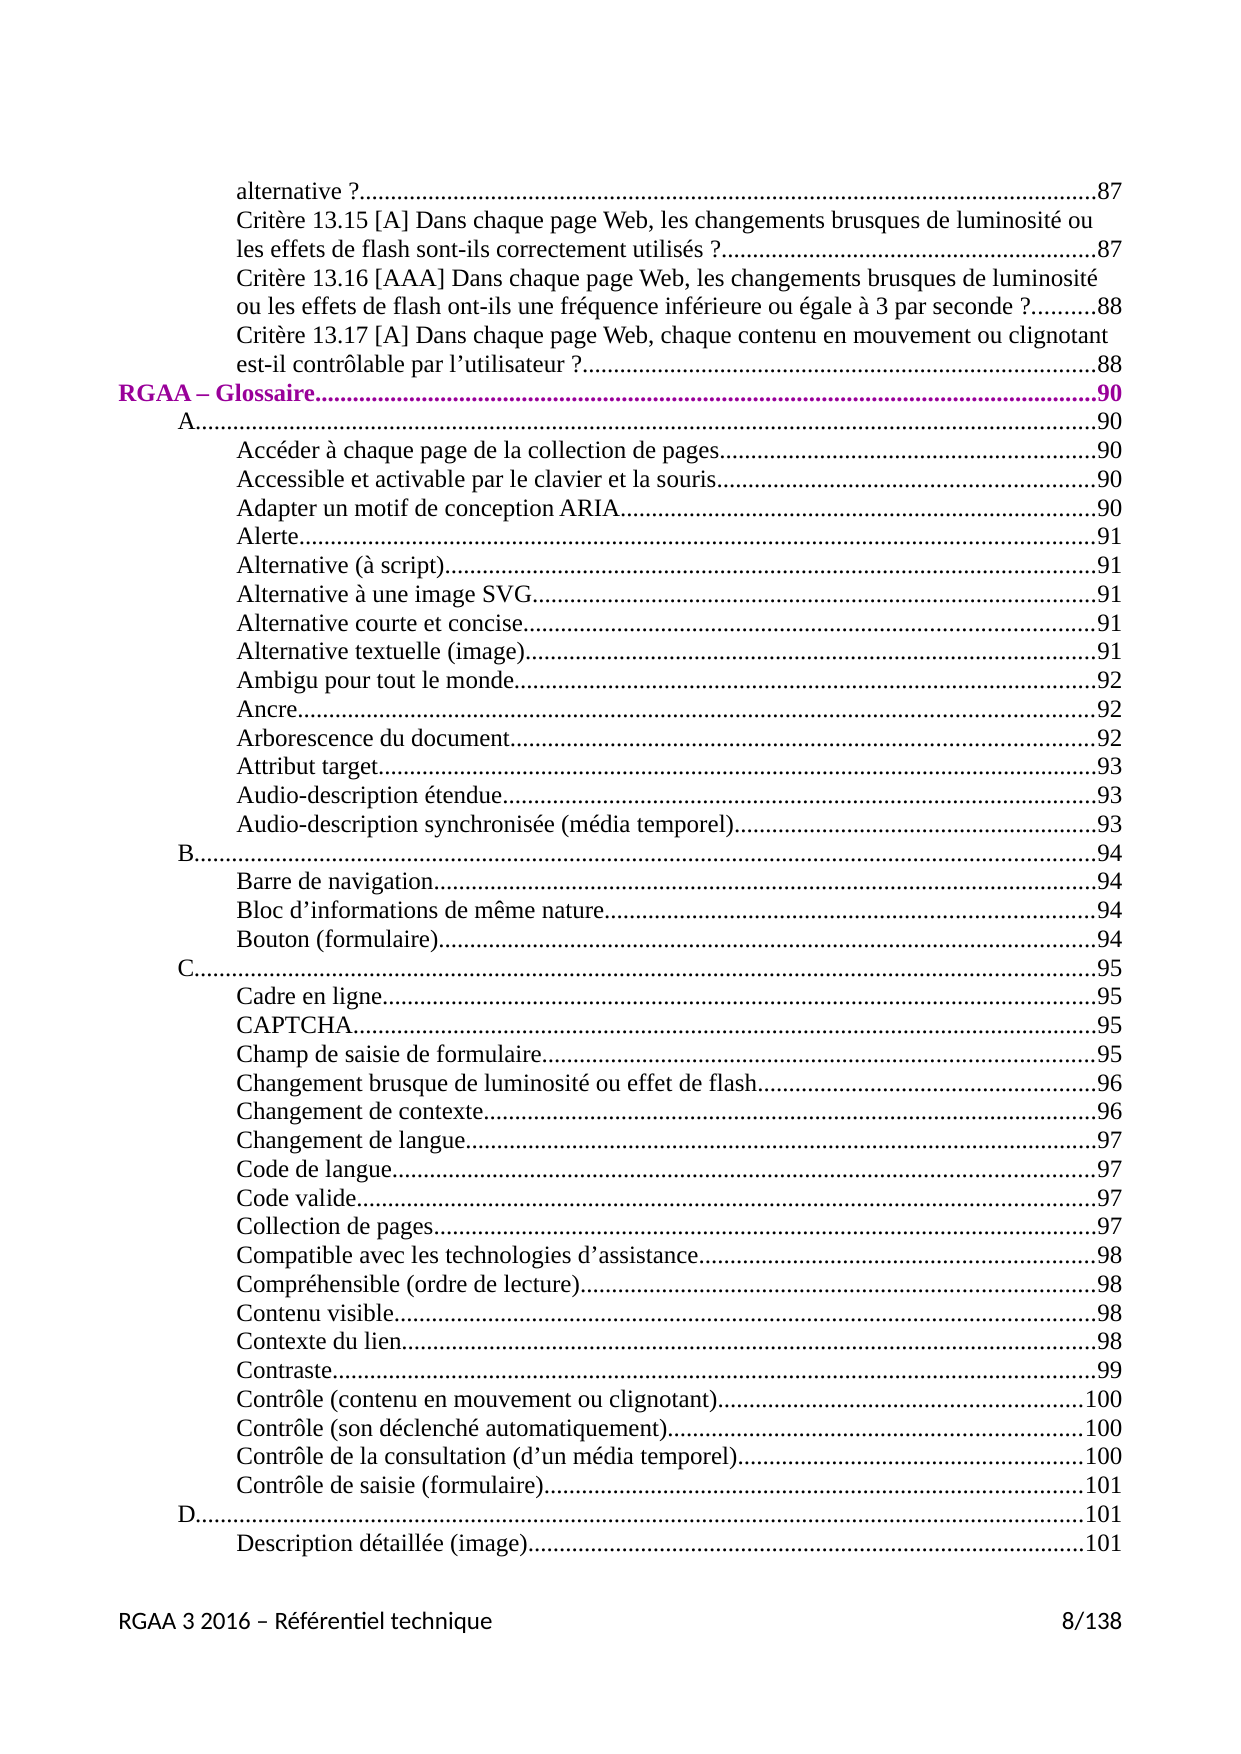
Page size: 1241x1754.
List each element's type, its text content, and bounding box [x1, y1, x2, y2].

text Contenu visible 98 [236, 1298, 1122, 1326]
text Accéder à chaque page de la collection de pages 90 [236, 435, 1122, 464]
text A 90 [177, 406, 1122, 435]
text Alternative textuelle (image) 91 [236, 636, 1122, 665]
text Ambigu pour tout le monde 92 [236, 665, 1122, 694]
text Alternative courte et concise 91 [236, 608, 1122, 636]
text Alternative (à script) 91 [236, 550, 1122, 579]
text Changement de contexte 96 [236, 1096, 1122, 1125]
text Changement de langue 97 [236, 1125, 1122, 1154]
text Champ de saisie de formulaire 95 [236, 1039, 1122, 1068]
text Accessible et activable par le clavier et la souris 90 [236, 464, 1122, 493]
text CAPTCHA 95 [236, 1010, 1122, 1039]
text Code de langue 97 [236, 1154, 1122, 1183]
text Contrôle de la consultation (d’un média temporel) 100 [236, 1441, 1122, 1470]
text Critère 13.16 [AAA] Dans chaque page Web, les changements brusques de luminosité ou les effets de flash ont-ils une fréquence inférieure ou égale à 3 par seconde ? 88 [236, 263, 1122, 320]
text Arborescence du document 92 [236, 723, 1122, 751]
text Description détaillée (image) 101 [236, 1528, 1122, 1556]
text Compréhensible (ordre de lecture) 98 [236, 1269, 1122, 1298]
text C 95 [177, 953, 1122, 981]
text Adapter un motif de conception ARIA 90 [236, 493, 1122, 521]
text Contexte du lien 98 [236, 1326, 1122, 1355]
text Audio-description synchronisée (média temporel) 93 [236, 809, 1122, 838]
text Contraste 99 [236, 1355, 1122, 1384]
text Cadre en ligne 95 [236, 981, 1122, 1010]
text Code valide 97 [236, 1183, 1122, 1211]
text RGAA – Glossaire 90 [118, 378, 1122, 406]
text Alternative à une image SVG 91 [236, 579, 1122, 608]
text Contrôle de saisie (formulaire) 101 [236, 1470, 1122, 1499]
text Attribut target 93 [236, 751, 1122, 780]
text Critère 13.14 [AAA] Dans chaque page Web, chaque texte qui nécessite un niveau de lecture plus avancé que le premier cycle de l’enseignement secondaire a-t-il une version alternative ? 87 [236, 176, 1122, 205]
text Contrôle (son déclenché automatiquement) 100 [236, 1413, 1122, 1441]
text Bloc d’informations de même nature 94 [236, 895, 1122, 924]
text Critère 13.15 [A] Dans chaque page Web, les changements brusques de luminosité ou les effets de flash sont-ils correctement utilisés ? 87 [236, 205, 1122, 263]
text B 94 [177, 838, 1122, 866]
text Audio-description étendue 93 [236, 780, 1122, 809]
text Barre de navigation 94 [236, 866, 1122, 895]
text Critère 13.17 [A] Dans chaque page Web, chaque contenu en mouvement ou clignotant est-il contrôlable par l’utilisateur ? 88 [236, 320, 1122, 378]
text Changement brusque de luminosité ou effet de flash 96 [236, 1068, 1122, 1096]
text Alerte 91 [236, 521, 1122, 550]
text Bouton (formulaire) 94 [236, 924, 1122, 953]
text D 101 [177, 1499, 1122, 1528]
text Ancre 92 [236, 694, 1122, 723]
text Collection de pages 97 [236, 1211, 1122, 1240]
text Contrôle (contenu en mouvement ou clignotant) 100 [236, 1384, 1122, 1413]
text Compatible avec les technologies d’assistance 98 [236, 1240, 1122, 1269]
